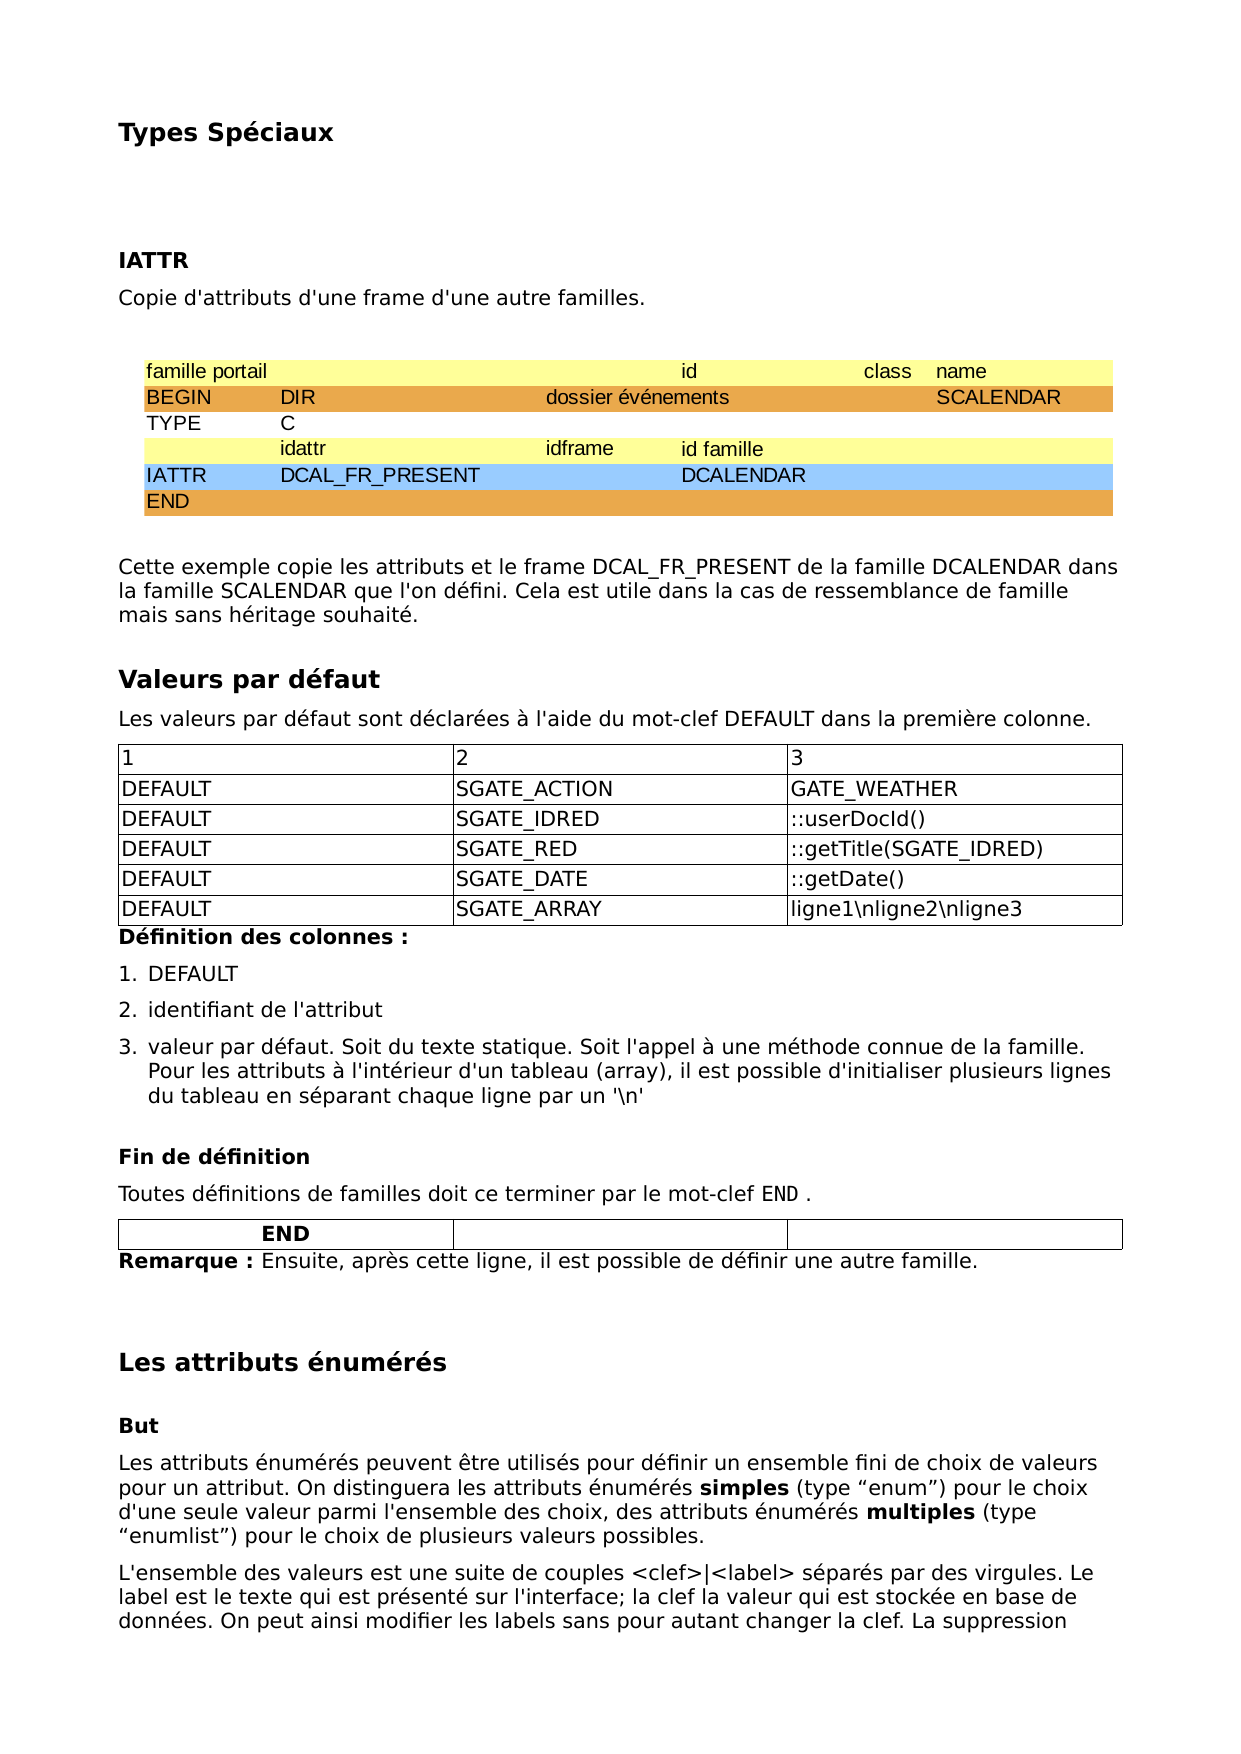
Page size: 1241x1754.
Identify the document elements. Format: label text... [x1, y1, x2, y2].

table_cell SGATE_RED [454, 835, 787, 864]
table_header 3 [788, 745, 1122, 774]
text Les attributs énumérés peuvent être utilisés pour définir un ensemble fini de choix de valeurs pour un attribut. On distinguera les attributs énumérés simples (type “enum”) pour le choix d'une seule valeur parmi l'ensemble des choix, des attributs énumérés multiples (type “enumlist”) pour le choix de plusieurs valeurs possibles. [118, 1451, 1122, 1548]
subtitle Valeurs par défaut [118, 665, 1122, 694]
table_cell DEFAULT [119, 896, 453, 925]
list DEFAULT [118, 962, 1122, 986]
subtitle Fin de définition [118, 1145, 1122, 1170]
table_cell SGATE_IDRED [454, 805, 787, 834]
table_header 2 [454, 745, 787, 774]
table_cell SGATE_ACTION [454, 775, 787, 804]
table_header END [119, 1220, 453, 1249]
subtitle Types Spéciaux [118, 118, 1122, 147]
text Toutes définitions de familles doit ce terminer par le mot-clef END . [118, 1182, 1122, 1206]
text Définition des colonnes : [118, 926, 1122, 949]
list identifiant de l'attribut [118, 998, 1122, 1023]
table_cell ligne1\nligne2\nligne3 [788, 896, 1122, 925]
table_header 1 [119, 745, 453, 774]
text Remarque : Ensuite, après cette ligne, il est possible de définir une autre famille. [118, 1250, 1122, 1273]
subtitle But [118, 1414, 1122, 1439]
table_cell GATE_WEATHER [788, 775, 1122, 804]
table_cell DEFAULT [119, 805, 453, 834]
list valeur par défaut. Soit du texte statique. Soit l'appel à une méthode connue de la famille. Pour les attributs à l'intérieur d'un tableau (array), il est possible d'initialiser plusieurs lignes du tableau en séparant chaque ligne par un '\n' [118, 1035, 1122, 1108]
text Cette exemple copie les attributs et le frame DCAL_FR_PRESENT de la famille DCALENDAR dans la famille SCALENDAR que l'on défini. Cela est utile dans la cas de ressemblance de famille mais sans héritage souhaité. [118, 555, 1122, 627]
table_cell DEFAULT [119, 865, 453, 894]
text Les valeurs par défaut sont déclarées à l'aide du mot-clef DEFAULT dans la première colonne. [118, 707, 1122, 731]
table_cell ::getDate() [788, 865, 1122, 894]
table_cell DEFAULT [119, 775, 453, 804]
table_header [788, 1220, 1122, 1249]
table_header [454, 1220, 787, 1249]
table_cell SGATE_DATE [454, 865, 787, 894]
table_cell ::userDocId() [788, 805, 1122, 834]
text L'ensemble des valeurs est une suite de couples <clef>|<label> séparés par des virgules. Le label est le texte qui est présenté sur l'interface; la clef la valeur qui est stockée en base de données. On peut ainsi modifier les labels sans pour autant changer la clef. La suppression [118, 1561, 1122, 1634]
subtitle Les attributs énumérés [118, 1348, 1122, 1377]
table_cell ::getTitle(SGATE_IDRED) [788, 835, 1122, 864]
subtitle IATTR [118, 248, 1122, 273]
table_cell SGATE_ARRAY [454, 896, 787, 925]
text Copie d'attributs d'une frame d'une autre familles. [118, 286, 1122, 310]
table_cell DEFAULT [119, 835, 453, 864]
